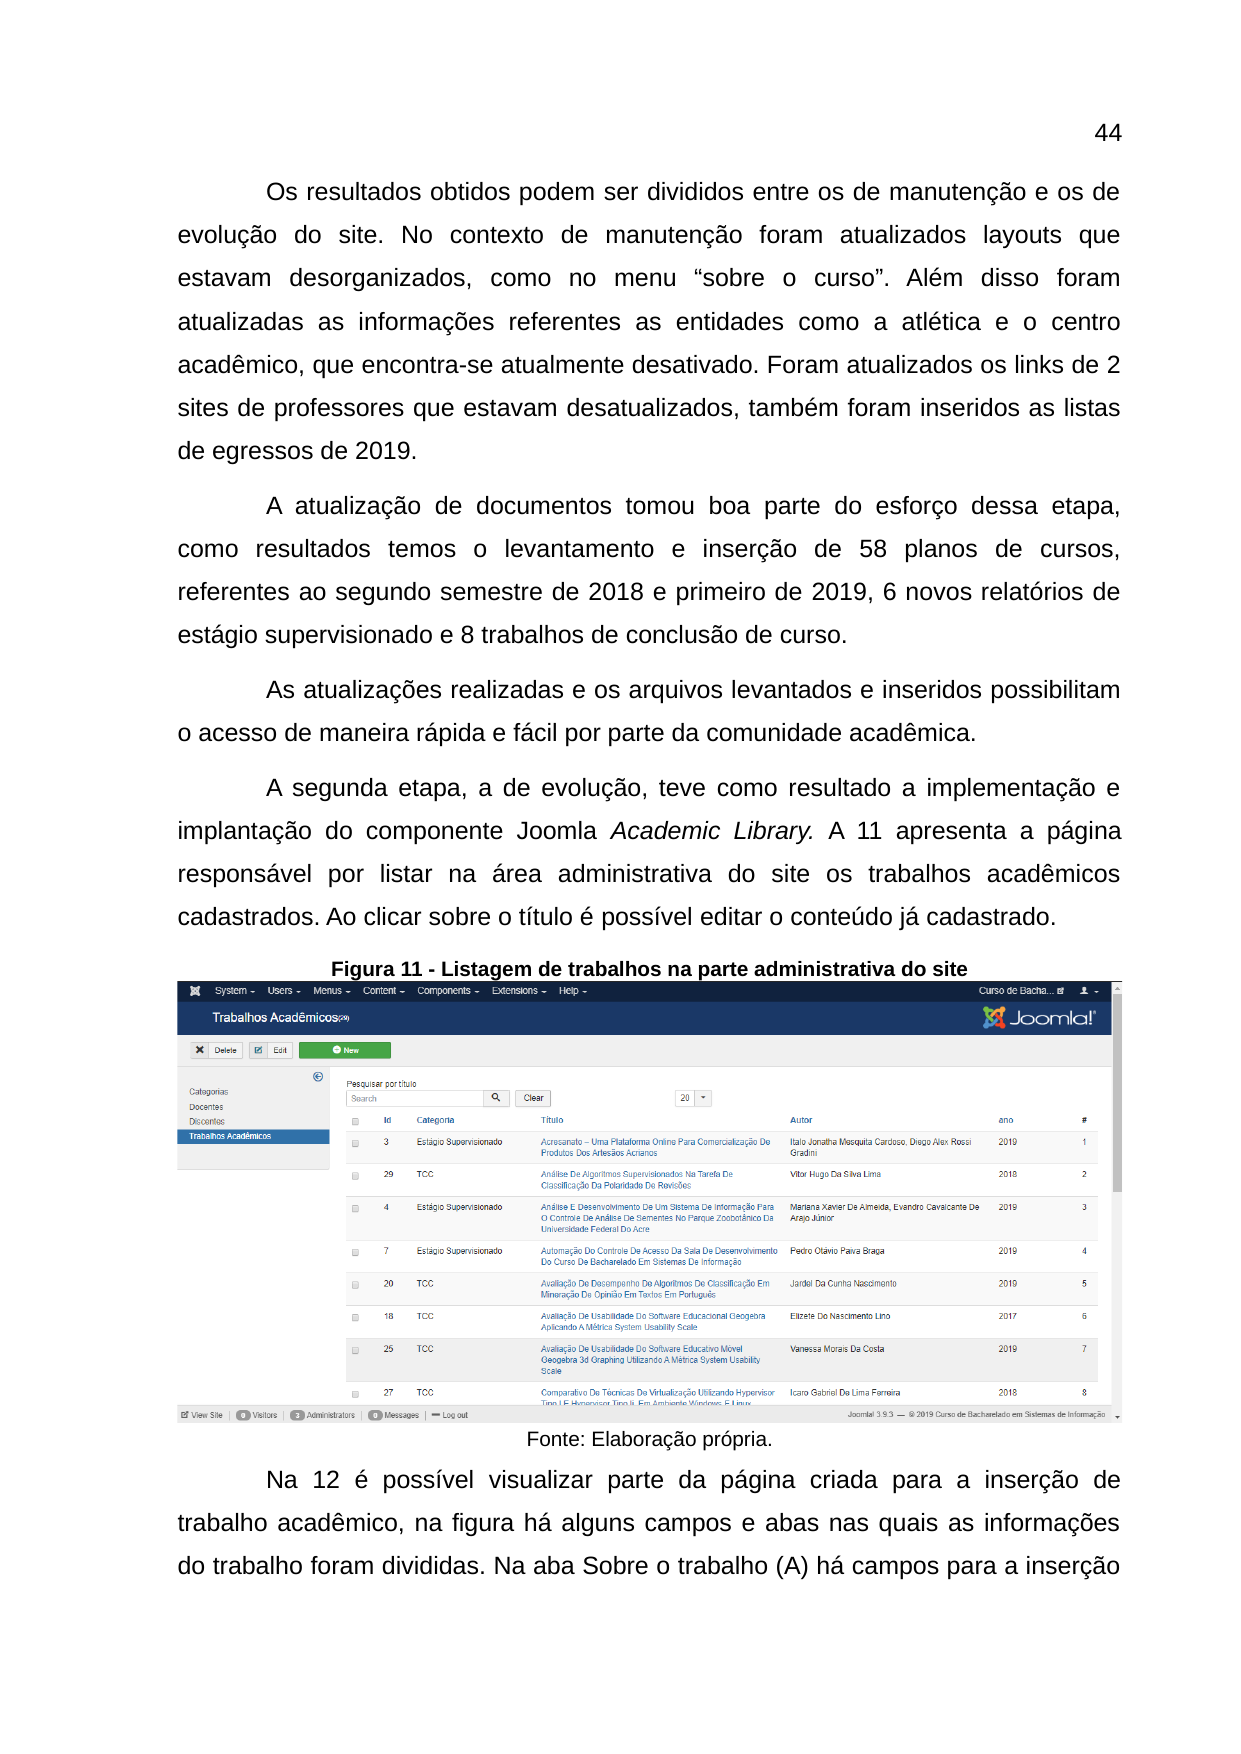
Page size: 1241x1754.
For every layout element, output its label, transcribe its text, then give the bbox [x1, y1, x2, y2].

picture [177, 981, 1123, 1423]
text Figura 11 - Listagem de trabalhos na parte administrativa do site [177, 957, 1122, 981]
text As atualizações realizadas e os arquivos levantados e inseridos possibilitam o acesso de maneira rápida e fácil por parte da comunidade acadêmica. [177, 675, 1122, 747]
text Fonte: Elaboração própria. [177, 1423, 1122, 1451]
text A atualização de documentos tomou boa parte do esforço dessa etapa, como resultados temos o levantamento e inserção de 58 planos de cursos, referentes ao segundo semestre de 2018 e primeiro de 2019, 6 novos relatórios de estágio supervisionado e 8 trabalhos de conclusão de curso. [177, 491, 1122, 649]
text A segunda etapa, a de evolução, teve como resultado a implementação e implantação do componente Joomla Academic Library. A Figura 11 apresenta a página responsável por listar na área administrativa do site os trabalhos acadêmicos cadastrados. Ao clicar sobre o título é possível editar o conteúdo já cadastrado. [177, 773, 1122, 931]
text Na Figura 12 é possível visualizar parte da página criada para a inserção de trabalho acadêmico, na figura há alguns campos e abas nas quais as informações do trabalho foram divididas. Na aba Sobre o trabalho (A) há campos para a inserção de informações básicas sobre o trabalho, tais como tema, título, ano, categoria, nota, palavras-chaves e o resumo. Na aba Autoria e Orientação (B), há uma listagem dos docentes e discentes cadastrados de modo que possa ser definido quem é o autor do trabalho e quem o orientou. Na penúltima aba Banca avaliadora (C) ocorre a inserção das informações de quem foram os docentes que avaliaram o trabalho e em que dia ocorreu a apresentação. A última aba (D) é destinada aos arquivos do trabalho, de modo a permitir a inserção dos arquivos do projeto e do trabalho. [177, 1451, 1122, 1580]
text Os resultados obtidos podem ser divididos entre os de manutenção e os de evolução do site. No contexto de manutenção foram atualizados layouts que estavam desorganizados, como no menu “sobre o curso”. Além disso foram atualizadas as informações referentes as entidades como a atlética e o centro acadêmico, que encontra-se atualmente desativado. Foram atualizados os links de 2 sites de professores que estavam desatualizados, também foram inseridos as listas de egressos de 2019. [177, 177, 1122, 464]
